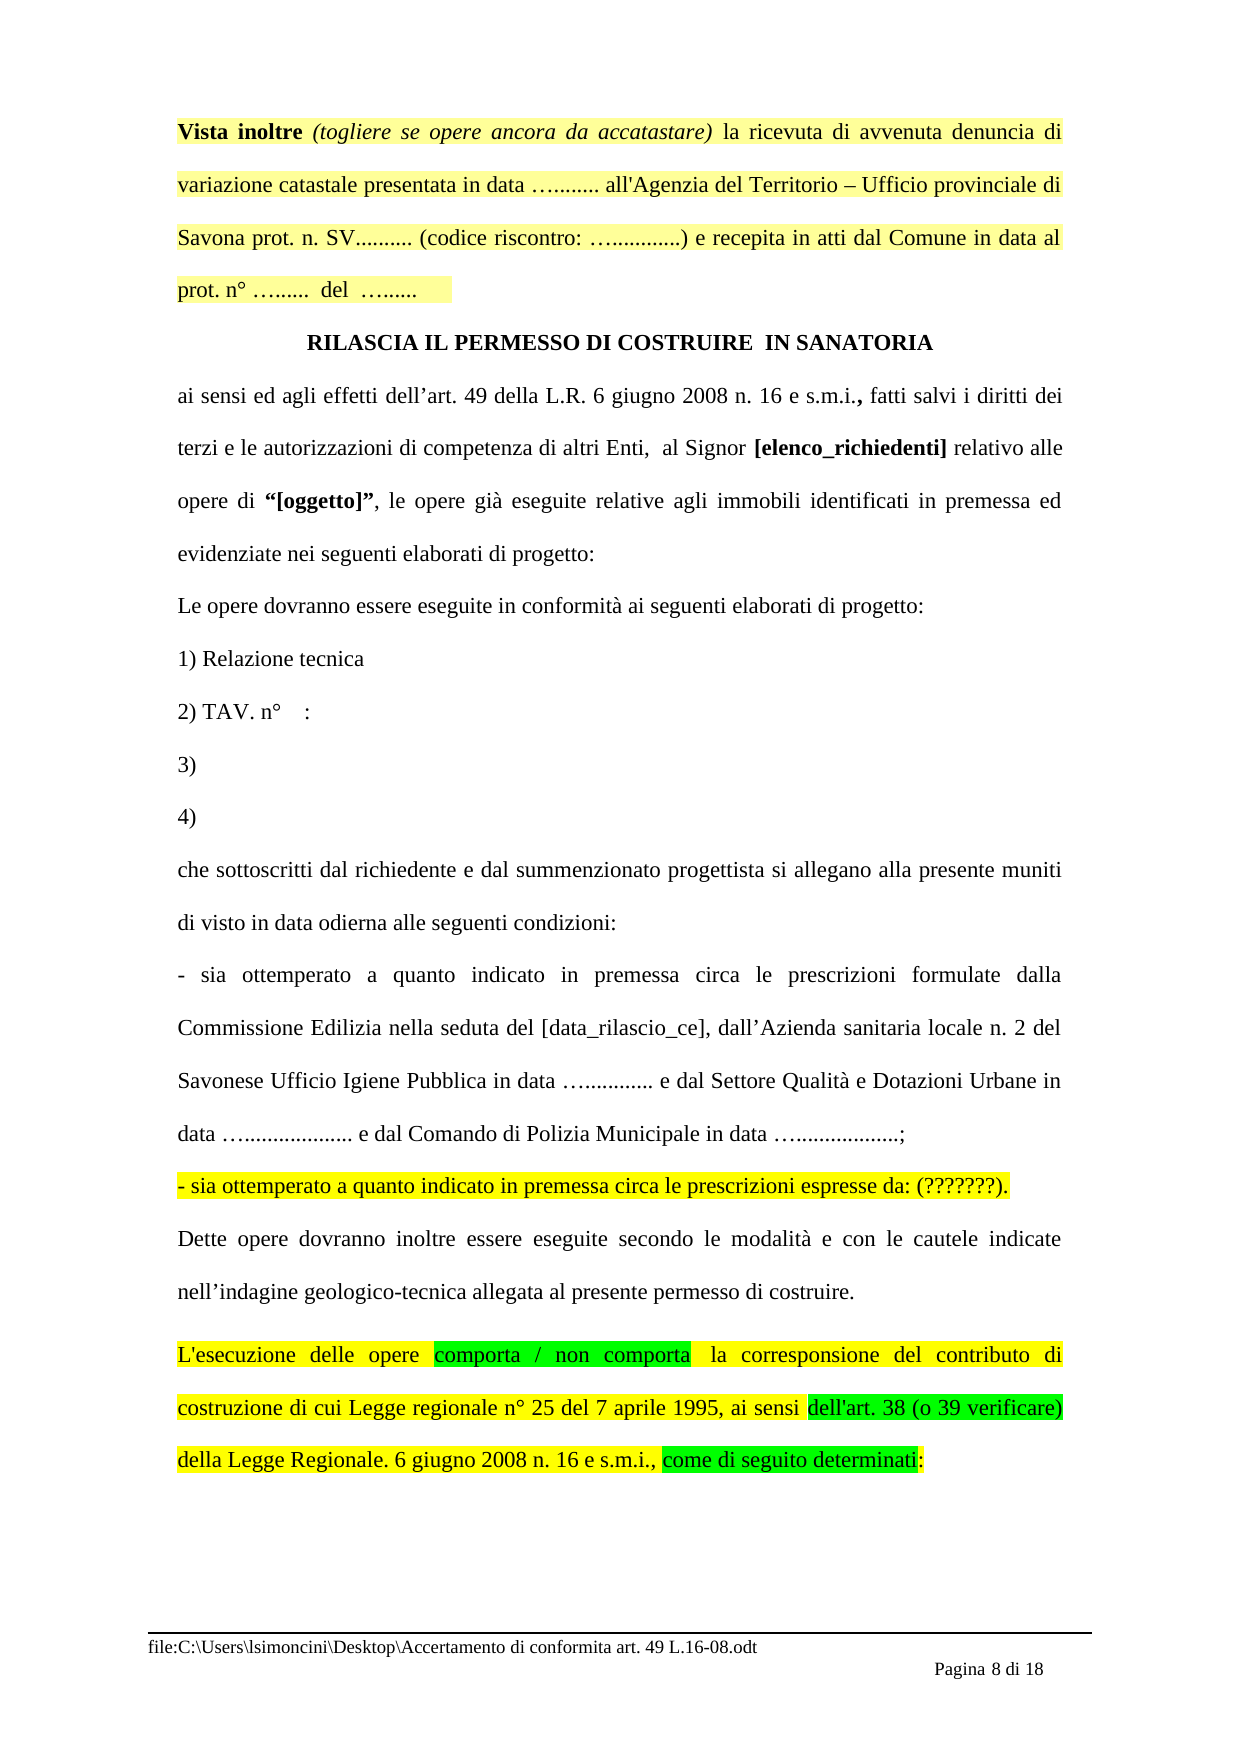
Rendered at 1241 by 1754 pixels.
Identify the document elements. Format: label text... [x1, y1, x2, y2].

text Dette opere dovranno inoltre essere eseguite secondo le modalità e con le cautele indicate nell’indagine geologico-tecnica allegata al presente permesso di costruire. [177, 1225, 1063, 1304]
text L'esecuzione delle opere comporta / non comporta la corresponsione del contributo di costruzione di cui Legge regionale n° 25 del 7 aprile 1995, ai sensi dell'art. 38 (o 39 verificare) della Legge Regionale. 6 giugno 2008 n. 16 e s.m.i., come di seguito determinati: [177, 1341, 1063, 1473]
text 4) [177, 803, 1063, 830]
text Le opere dovranno essere eseguite in conformità ai seguenti elaborati di progetto: [177, 592, 1063, 619]
text 1) Relazione tecnica [177, 645, 1063, 672]
text - sia ottemperato a quanto indicato in premessa circa le prescrizioni formulate dalla Commissione Edilizia nella seduta del [data_rilascio_ce], dall’Azienda sanitaria locale n. 2 del Savonese Ufficio Igiene Pubblica in data …............ e dal Settore Qualità e Dotazioni Urbane in data …................... e dal Comando di Polizia Municipale in data …..................; [177, 961, 1063, 1146]
text Vista inoltre (togliere se opere ancora da accatastare) la ricevuta di avvenuta denuncia di variazione catastale presentata in data …........ all'Agenzia del Territorio – Ufficio provinciale di Savona prot. n. SV.......... (codice riscontro: …............) e recepita in atti dal Comune in data al prot. n° …...... del …...... [177, 118, 1063, 303]
text 2) TAV. n° : [177, 698, 1063, 724]
text che sottoscritti dal richiedente e dal summenzionato progettista si allegano alla presente muniti di visto in data odierna alle seguenti condizioni: [177, 856, 1063, 935]
text ai sensi ed agli effetti dell’art. 49 della L.R. 6 giugno 2008 n. 16 e s.m.i., fatti salvi i diritti dei terzi e le autorizzazioni di competenza di altri Enti, al Signor [elenco_richiedenti] relativo alle opere di “[oggetto]”, le opere già eseguite relative agli immobili identificati in premessa ed evidenziate nei seguenti elaborati di progetto: [177, 382, 1063, 566]
text - sia ottemperato a quanto indicato in premessa circa le prescrizioni espresse da: (???????). [177, 1172, 1063, 1199]
text 3) [177, 751, 1063, 777]
text RILASCIA IL PERMESSO DI COSTRUIRE IN SANATORIA [177, 329, 1063, 355]
